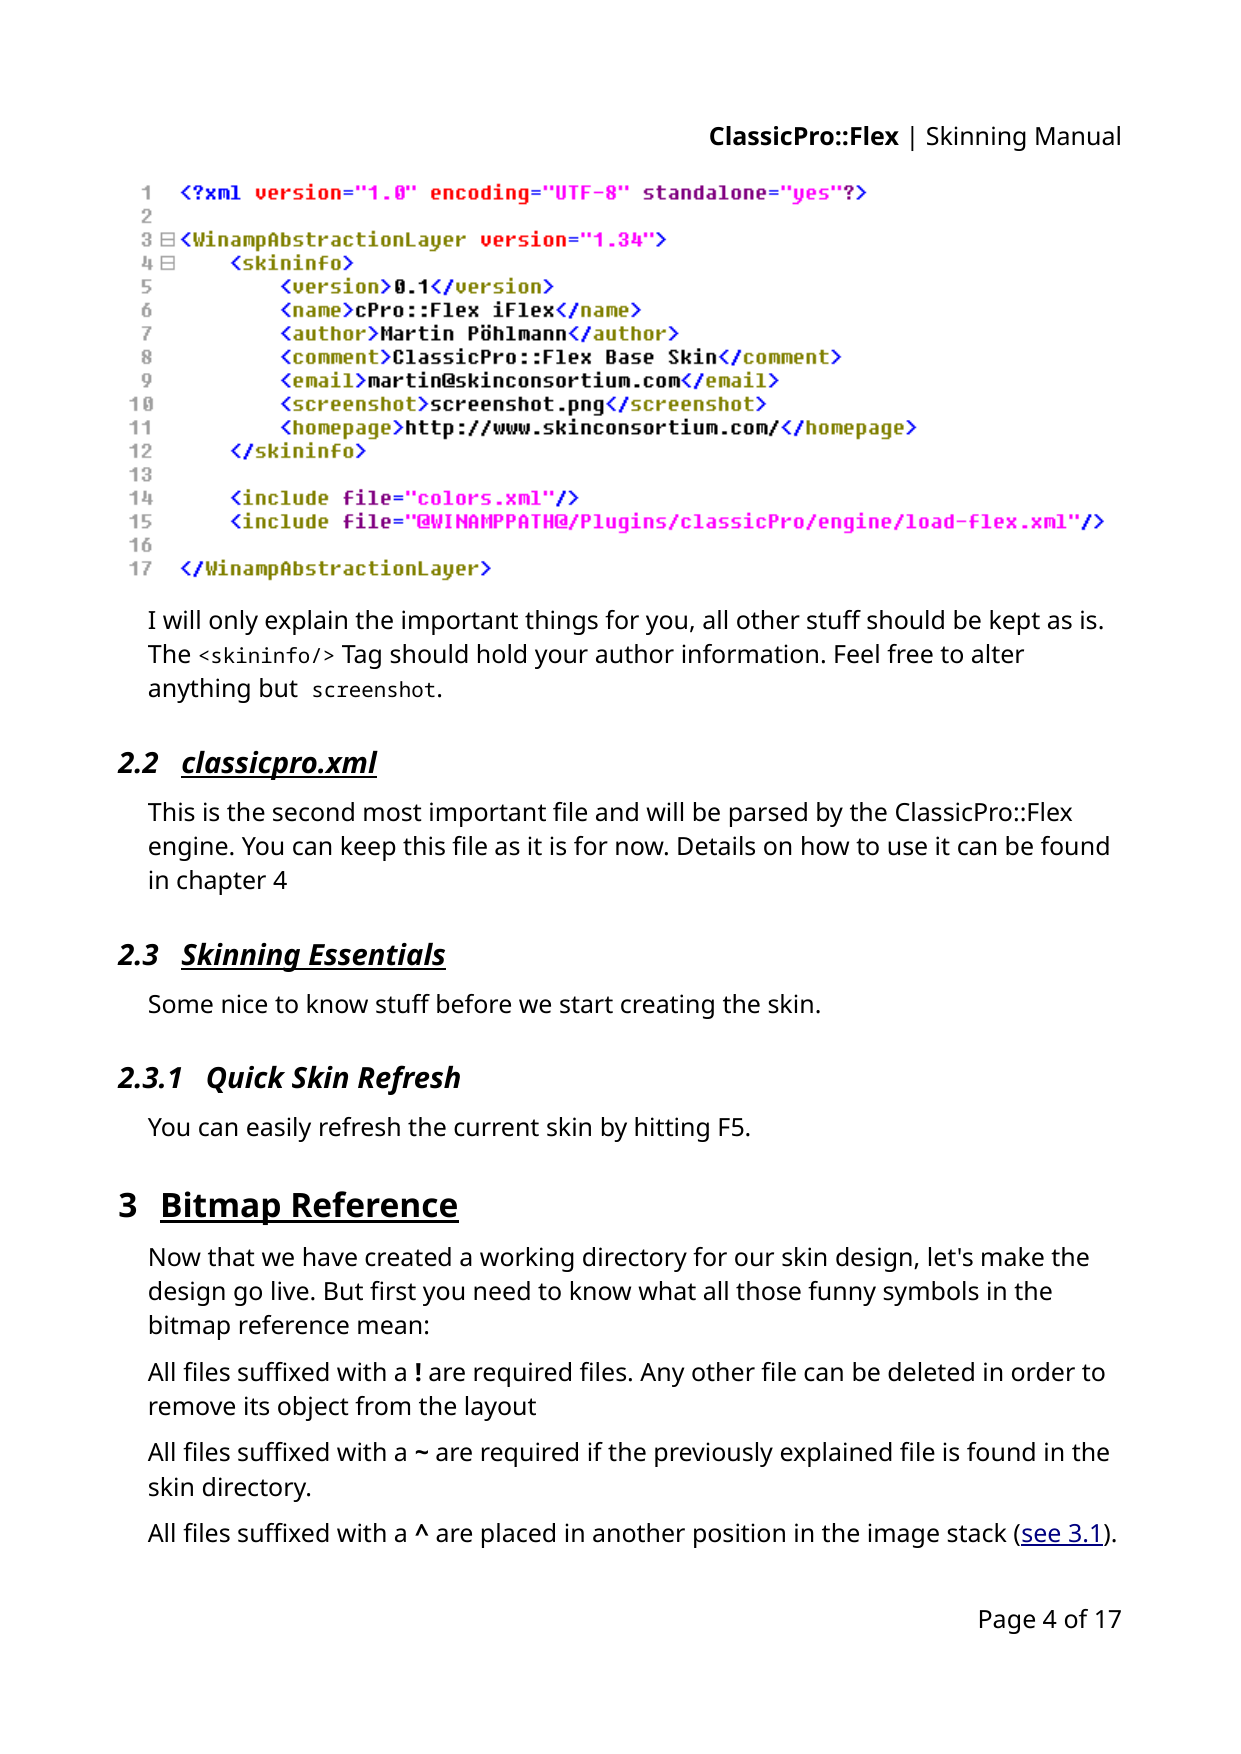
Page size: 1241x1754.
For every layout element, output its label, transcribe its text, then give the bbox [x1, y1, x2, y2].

subtitle Skinning Essentials [118, 934, 1122, 974]
subtitle Quick Skin Refresh [118, 1058, 1122, 1097]
text All files suffixed with a ! are required files. Any other file can be deleted in order to remove its object from the layout [148, 1354, 1122, 1423]
text You can easily refresh the current skin by hitting F5. [148, 1110, 1122, 1144]
text Now that we have created a working directory for our skin design, let's make the design go live. But first you need to know what all those funny symbols in the bitmap reference mean: [148, 1240, 1122, 1342]
text All files suffixed with a ~ are required if the previously explained file is found in the skin directory. [148, 1435, 1122, 1503]
text All files suffixed with a ^ are placed in another position in the image stack (see 3.1). [148, 1516, 1122, 1550]
picture [125, 181, 1115, 585]
subtitle Bitmap Reference [118, 1182, 1122, 1227]
text Some nice to know stuff before we start creating the skin. [148, 986, 1122, 1020]
text This is the second most important file and will be parsed by the ClassicPro::Flex engine. You can keep this file as it is for now. Details on how to use it can be found in chapter 4 [148, 794, 1122, 897]
subtitle classicpro.xml [118, 742, 1122, 782]
text I will only explain the important things for you, all other stuff should be kept as is. The <skininfo/> Tag should hold your author information. Feel free to alter anything but screenshot. [148, 182, 1122, 705]
